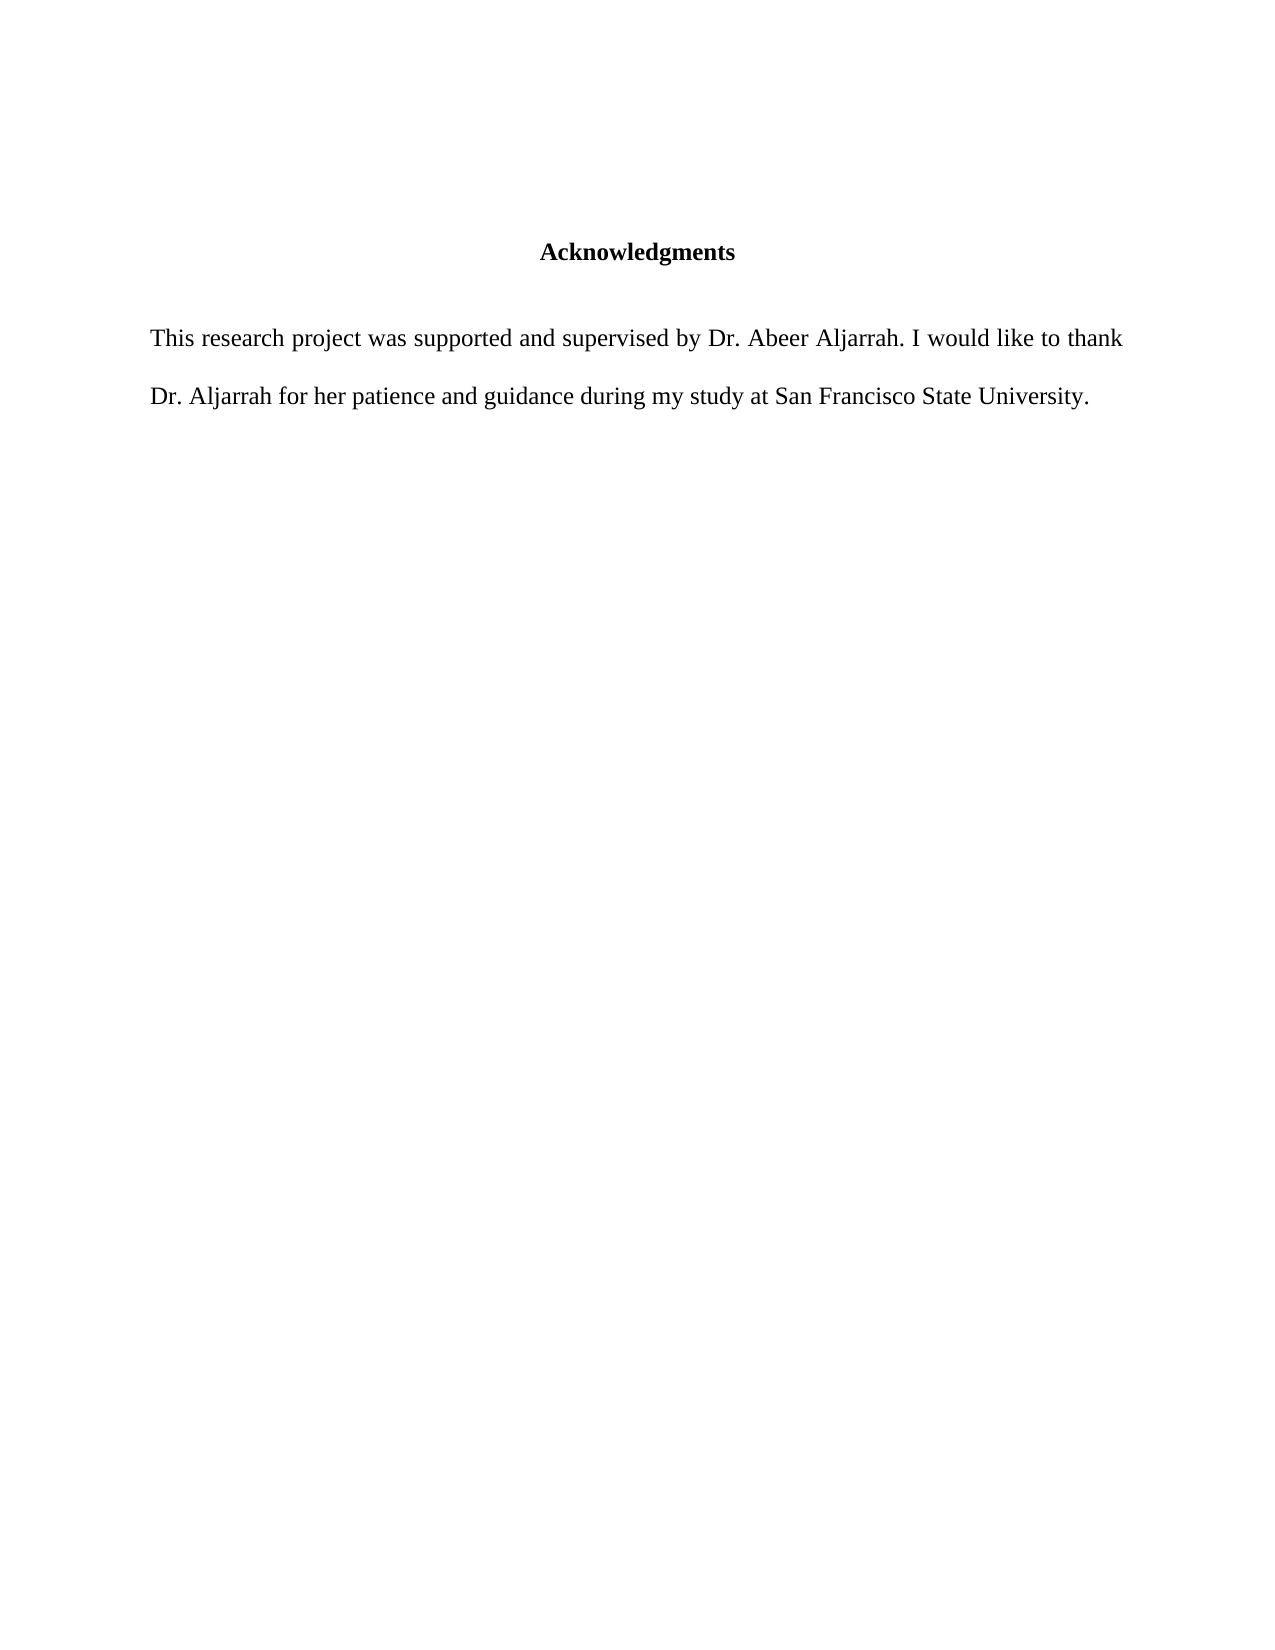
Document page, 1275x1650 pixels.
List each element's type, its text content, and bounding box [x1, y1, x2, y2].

subtitle Acknowledgments [150, 237, 1125, 265]
text This research project was supported and supervised by Dr. Abeer Aljarrah. I would like to thank Dr. Aljarrah for her patience and guidance during my study at San Francisco State University. [150, 323, 1125, 409]
